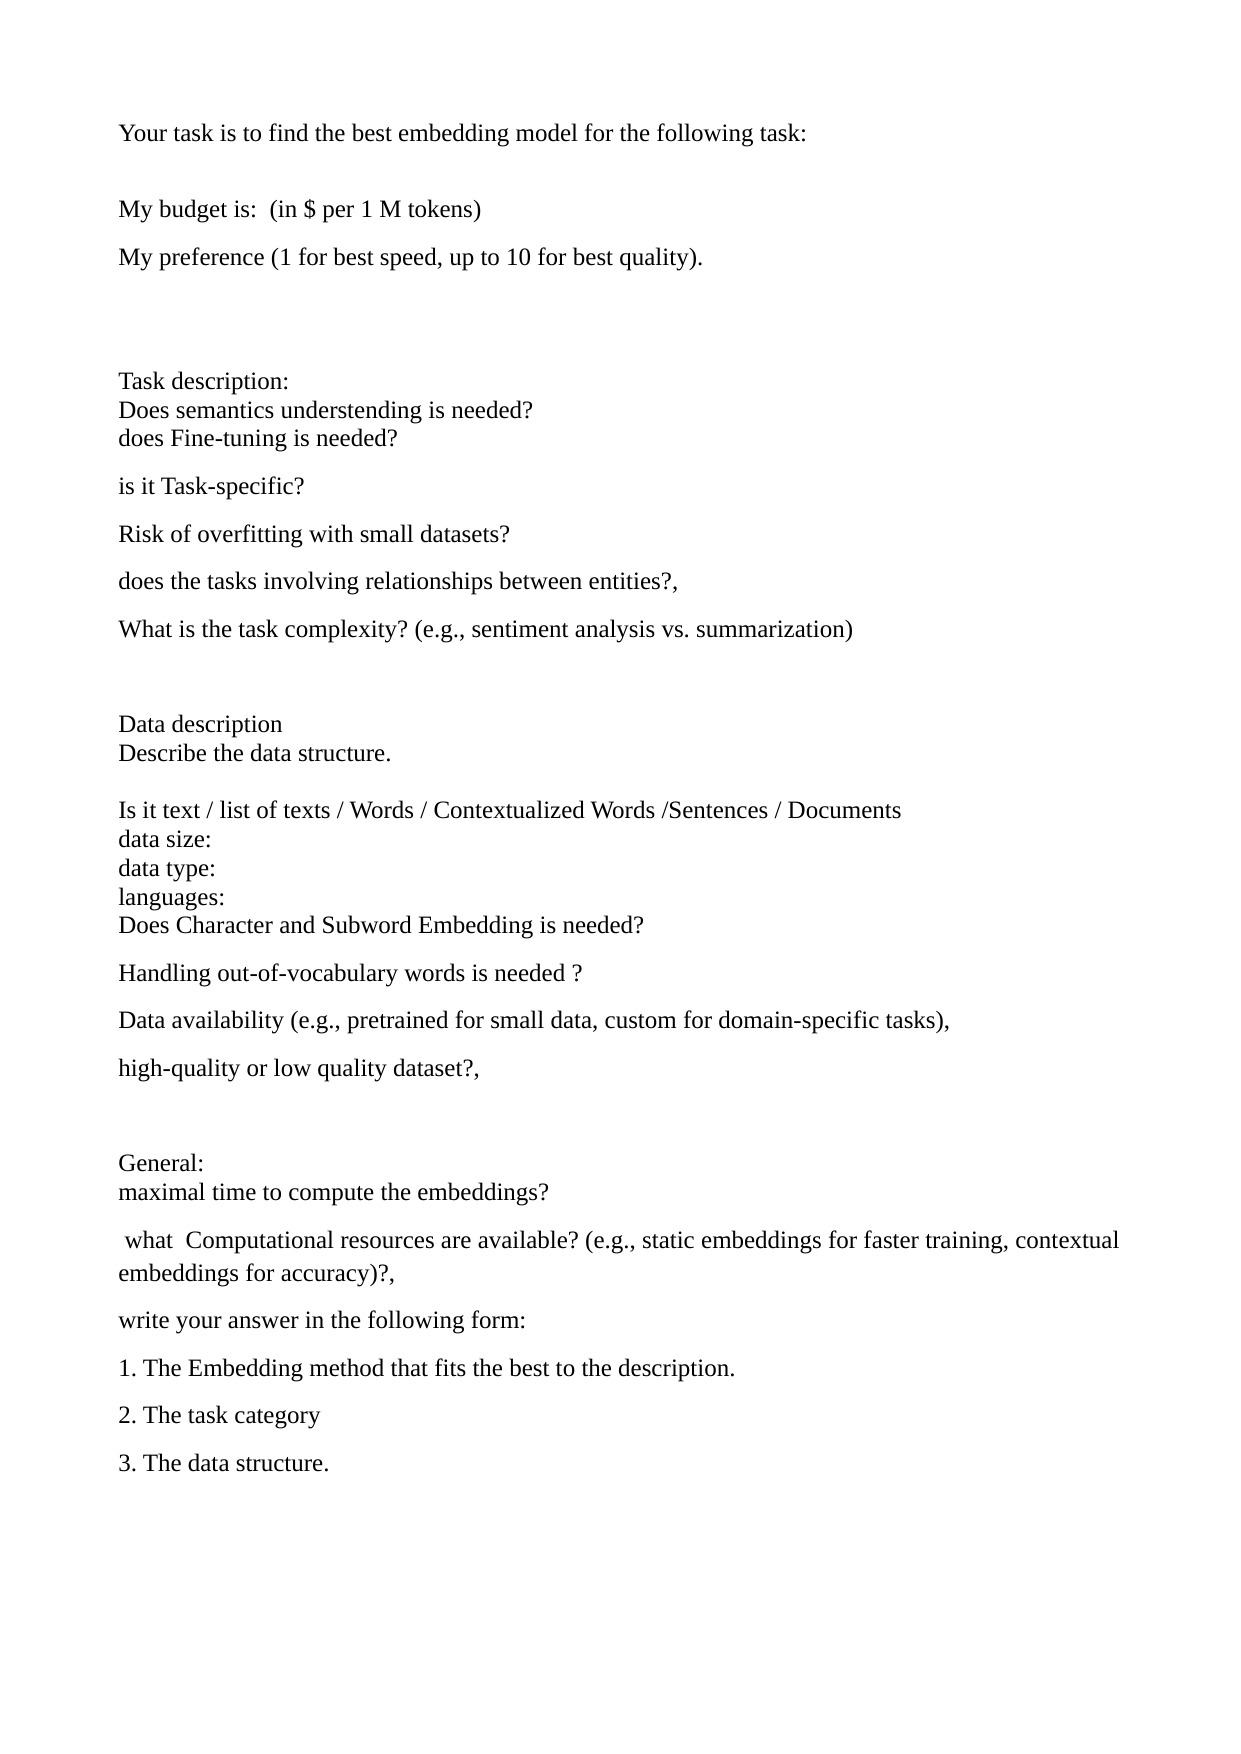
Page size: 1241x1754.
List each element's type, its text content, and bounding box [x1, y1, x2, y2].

text 1. The Embedding method that fits the best to the description. [118, 1353, 1122, 1382]
text Task description: [118, 366, 1122, 395]
text My preference (1 for best speed, up to 10 for best quality). [118, 242, 1122, 271]
text Handling out-of-vocabulary words is needed ? [118, 958, 1122, 987]
text what Computational resources are available? (e.g., static embeddings for faster training, contextual embeddings for accuracy)?, [118, 1225, 1122, 1287]
text What is the task complexity? (e.g., sentiment analysis vs. summarization) [118, 614, 1122, 643]
text does the tasks involving relationships between entities?, [118, 566, 1122, 595]
text languages: [118, 882, 1122, 910]
text Data description [118, 709, 1122, 738]
text high-quality or low quality dataset?, [118, 1053, 1122, 1082]
text Does Character and Subword Embedding is needed? [118, 910, 1122, 939]
text data type: [118, 853, 1122, 882]
text General: [118, 1148, 1122, 1177]
text Does semantics understending is needed? [118, 395, 1122, 423]
text does Fine-tuning is needed? [118, 423, 1122, 452]
text 3. The data structure. [118, 1448, 1122, 1477]
text 2. The task category [118, 1401, 1122, 1429]
text write your answer in the following form: [118, 1305, 1122, 1334]
text My budget is: (in $ per 1 M tokens) [118, 194, 1122, 223]
text Your task is to find the best embedding model for the following task: [118, 118, 1122, 147]
text Describe the data structure. [118, 738, 1122, 767]
text Is it text / list of texts / Words / Contextualized Words /Sentences / Documents [118, 795, 1122, 824]
text Data availability (e.g., pretrained for small data, custom for domain-specific tasks), [118, 1006, 1122, 1034]
text is it Task-specific? [118, 471, 1122, 500]
text data size: [118, 824, 1122, 853]
text Risk of overfitting with small datasets? [118, 519, 1122, 547]
text maximal time to compute the embeddings? [118, 1177, 1122, 1206]
